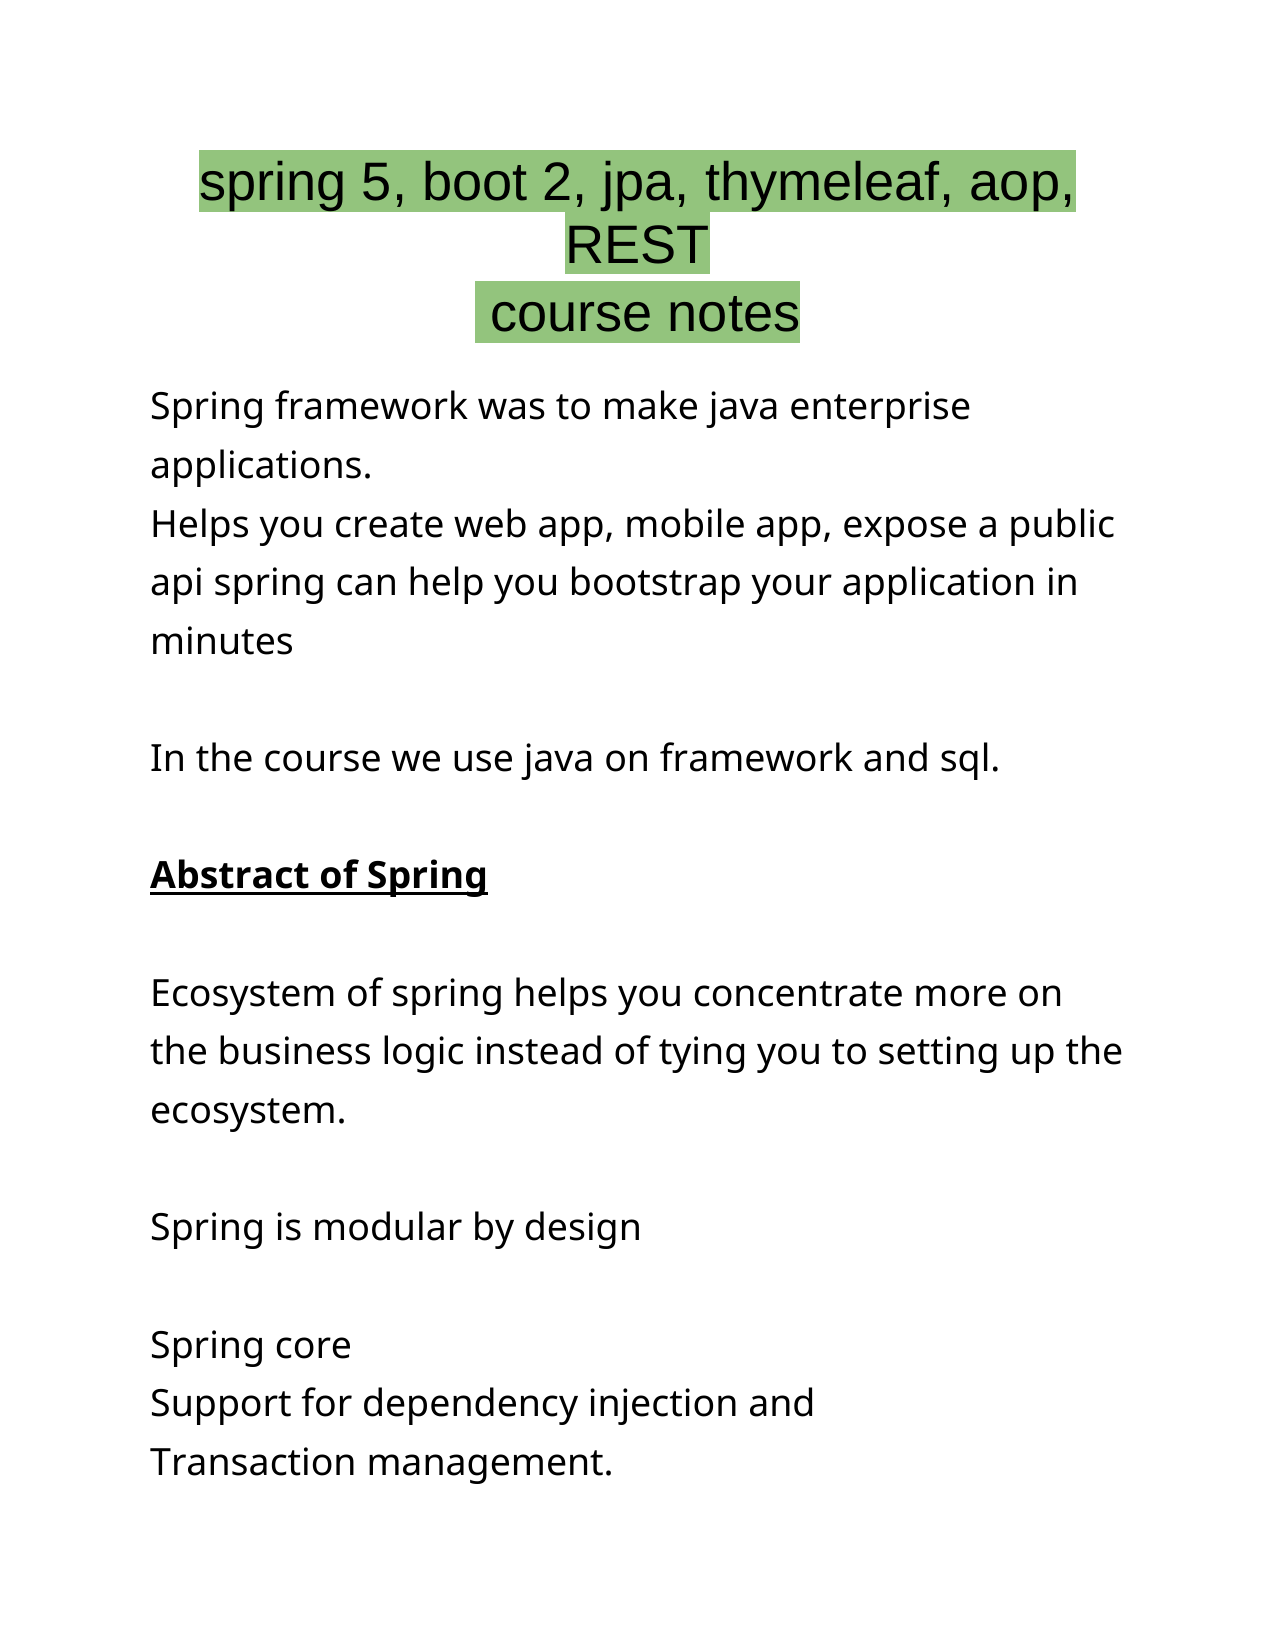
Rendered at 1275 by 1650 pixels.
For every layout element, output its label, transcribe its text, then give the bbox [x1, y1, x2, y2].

text Spring framework was to make java enterprise applications. [150, 379, 1125, 489]
text Transaction management. [150, 1435, 1125, 1486]
text Ecosystem of spring helps you concentrate more on the business logic instead of tying you to setting up the ecosystem. [150, 966, 1125, 1134]
title spring 5, boot 2, jpa, thymeleaf, aop, REST [150, 150, 1125, 274]
text Support for dependency injection and [150, 1377, 1125, 1428]
title course notes [150, 281, 1125, 343]
text Spring core [150, 1318, 1125, 1369]
text Spring is modular by design [150, 1201, 1125, 1252]
text In the course we use java on framework and sql. [150, 731, 1125, 782]
text Helps you create web app, mobile app, expose a public api spring can help you bootstrap your application in minutes [150, 497, 1125, 665]
text Abstract of Spring [150, 849, 1125, 900]
